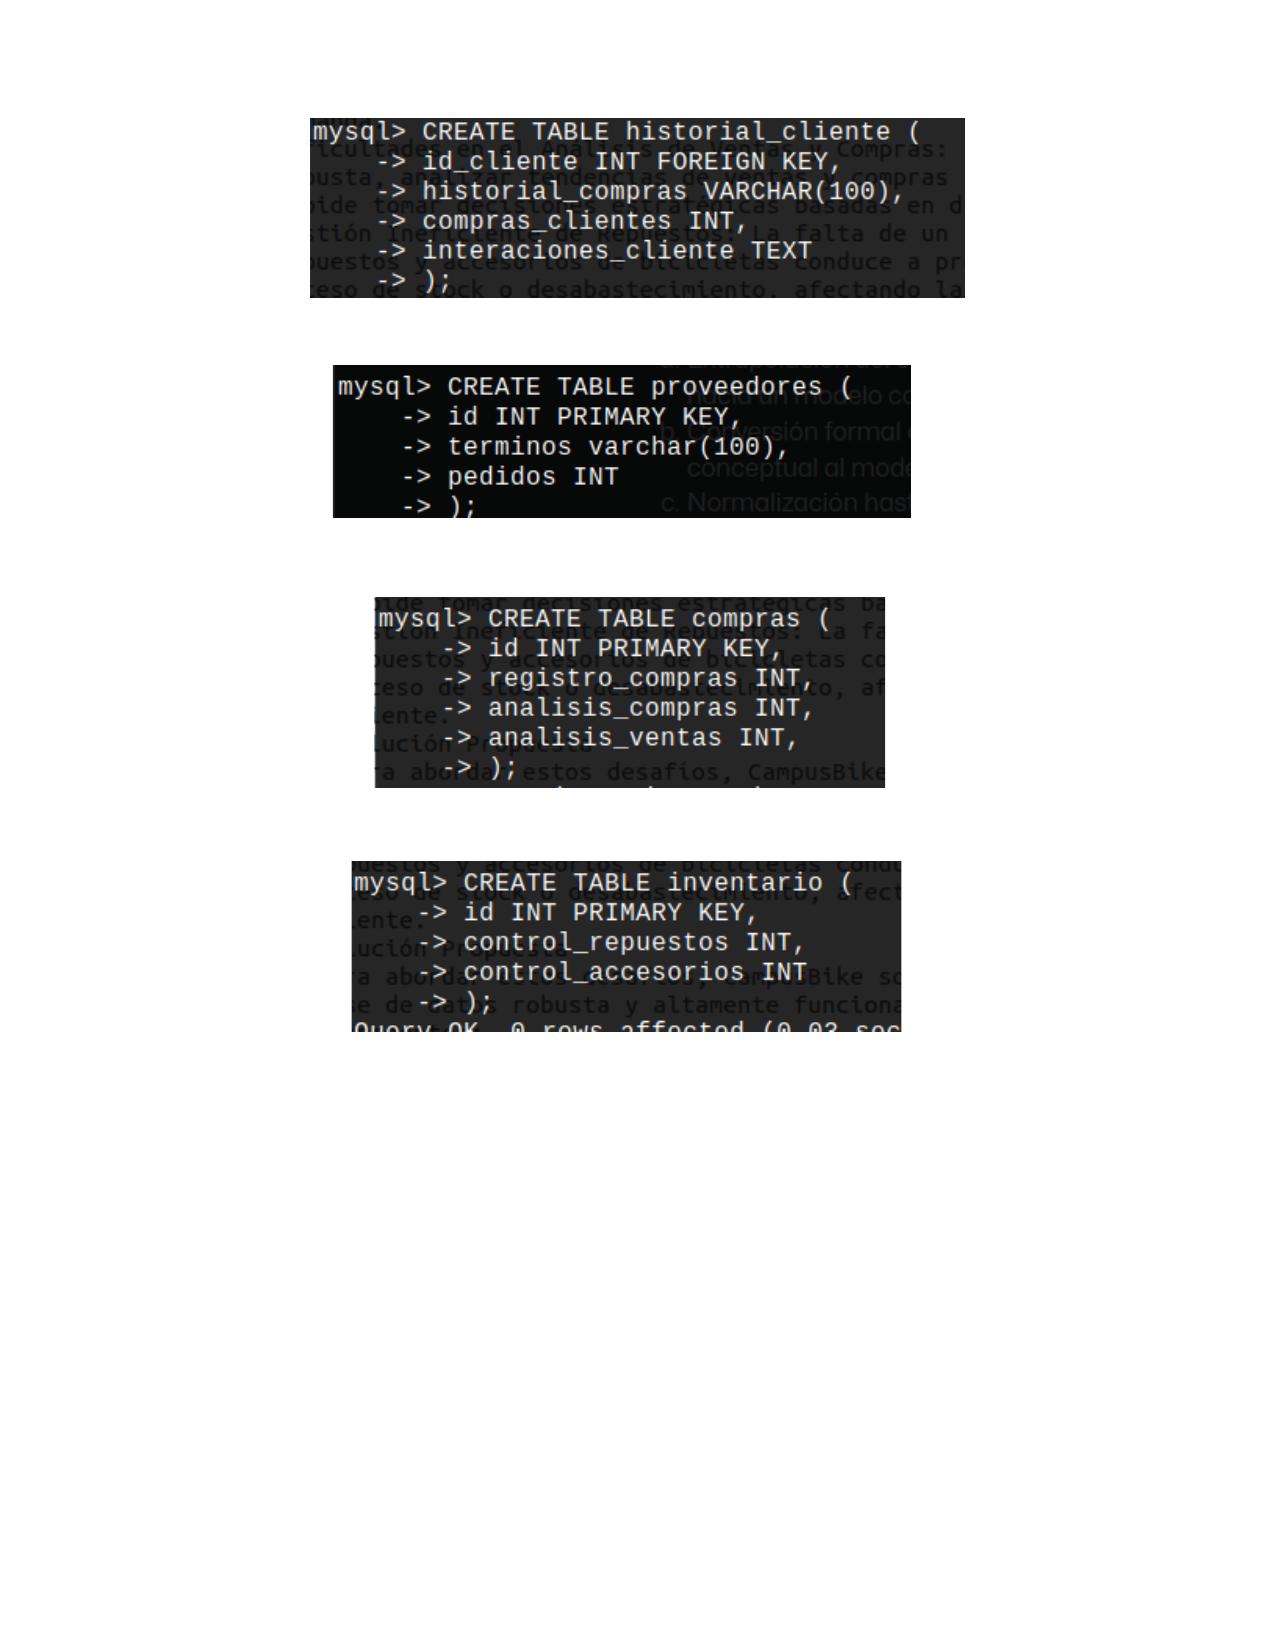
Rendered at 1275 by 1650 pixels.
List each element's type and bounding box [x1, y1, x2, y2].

picture [351, 861, 902, 1032]
picture [332, 365, 911, 518]
picture [374, 597, 886, 788]
picture [310, 118, 965, 298]
